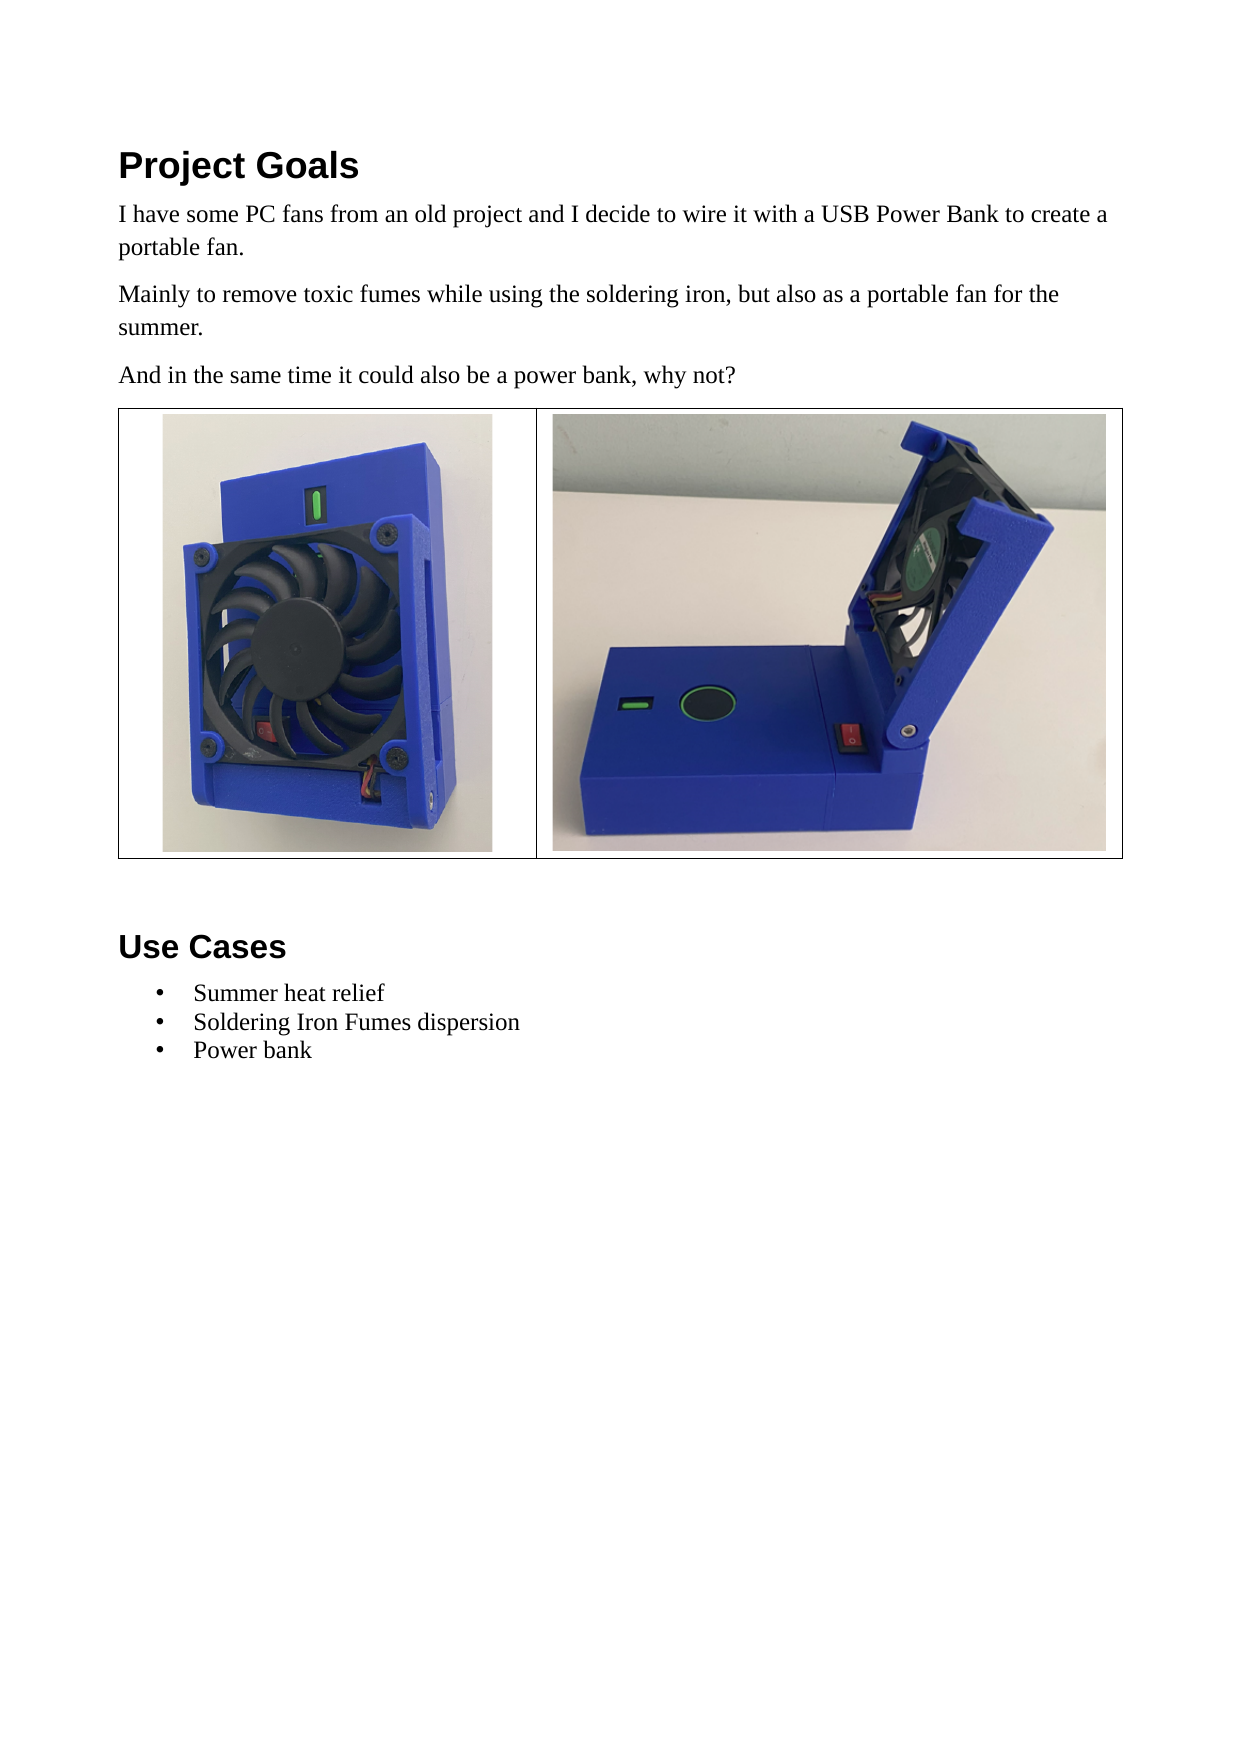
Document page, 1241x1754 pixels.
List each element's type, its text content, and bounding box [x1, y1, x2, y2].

list Power bank [156, 1035, 1122, 1064]
picture [162, 414, 493, 852]
table_header [119, 409, 536, 857]
subtitle Use Cases [118, 927, 1122, 965]
text Mainly to remove toxic fumes while using the soldering iron, but also as a portable fan for the summer. [118, 279, 1122, 341]
subtitle Project Goals [118, 143, 1122, 186]
text And in the same time it could also be a power bank, why not? [118, 360, 1122, 389]
list Summer heat relief [156, 978, 1122, 1007]
list Soldering Iron Fumes dispersion [156, 1007, 1122, 1035]
text I have some PC fans from an old project and I decide to wire it with a USB Power Bank to create a portable fan. [118, 199, 1122, 261]
table_header [537, 409, 1122, 857]
picture [552, 414, 1106, 851]
